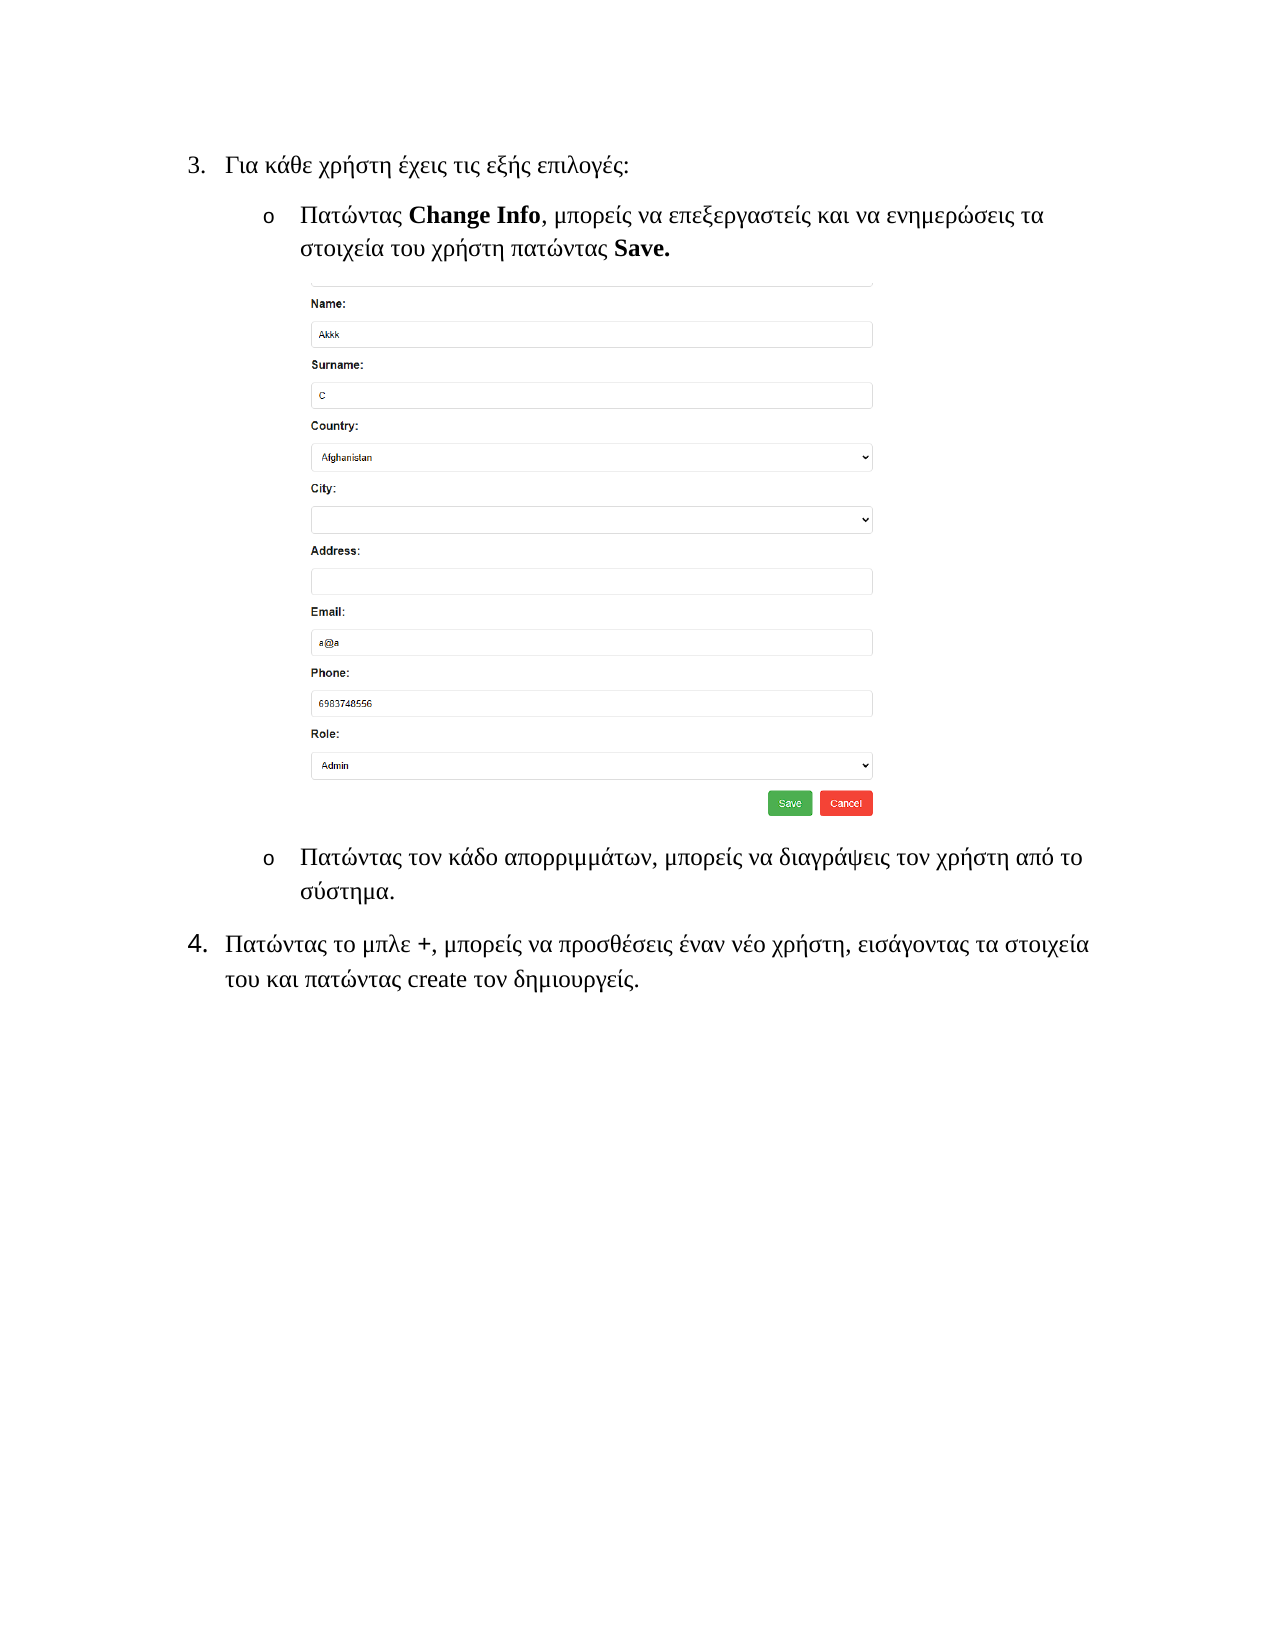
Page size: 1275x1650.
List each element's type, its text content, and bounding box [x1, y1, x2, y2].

list Πατώντας το μπλε +, μπορείς να προσθέσεις έναν νέο χρήστη, εισάγοντας τα στοιχεία του και πατώντας create τον δημιουργείς. [187, 926, 1125, 993]
list Πατώντας Change Info, μπορείς να επεξεργαστείς και να ενημερώσεις τα στοιχεία του χρήστη πατώντας Save. [262, 200, 1125, 262]
list Για κάθε χρήστη έχεις τις εξής επιλογές: [187, 150, 1125, 179]
list Πατώντας τον κάδο απορριμμάτων, μπορείς να διαγράψεις τον χρήστη από το σύστημα. [262, 842, 1125, 904]
